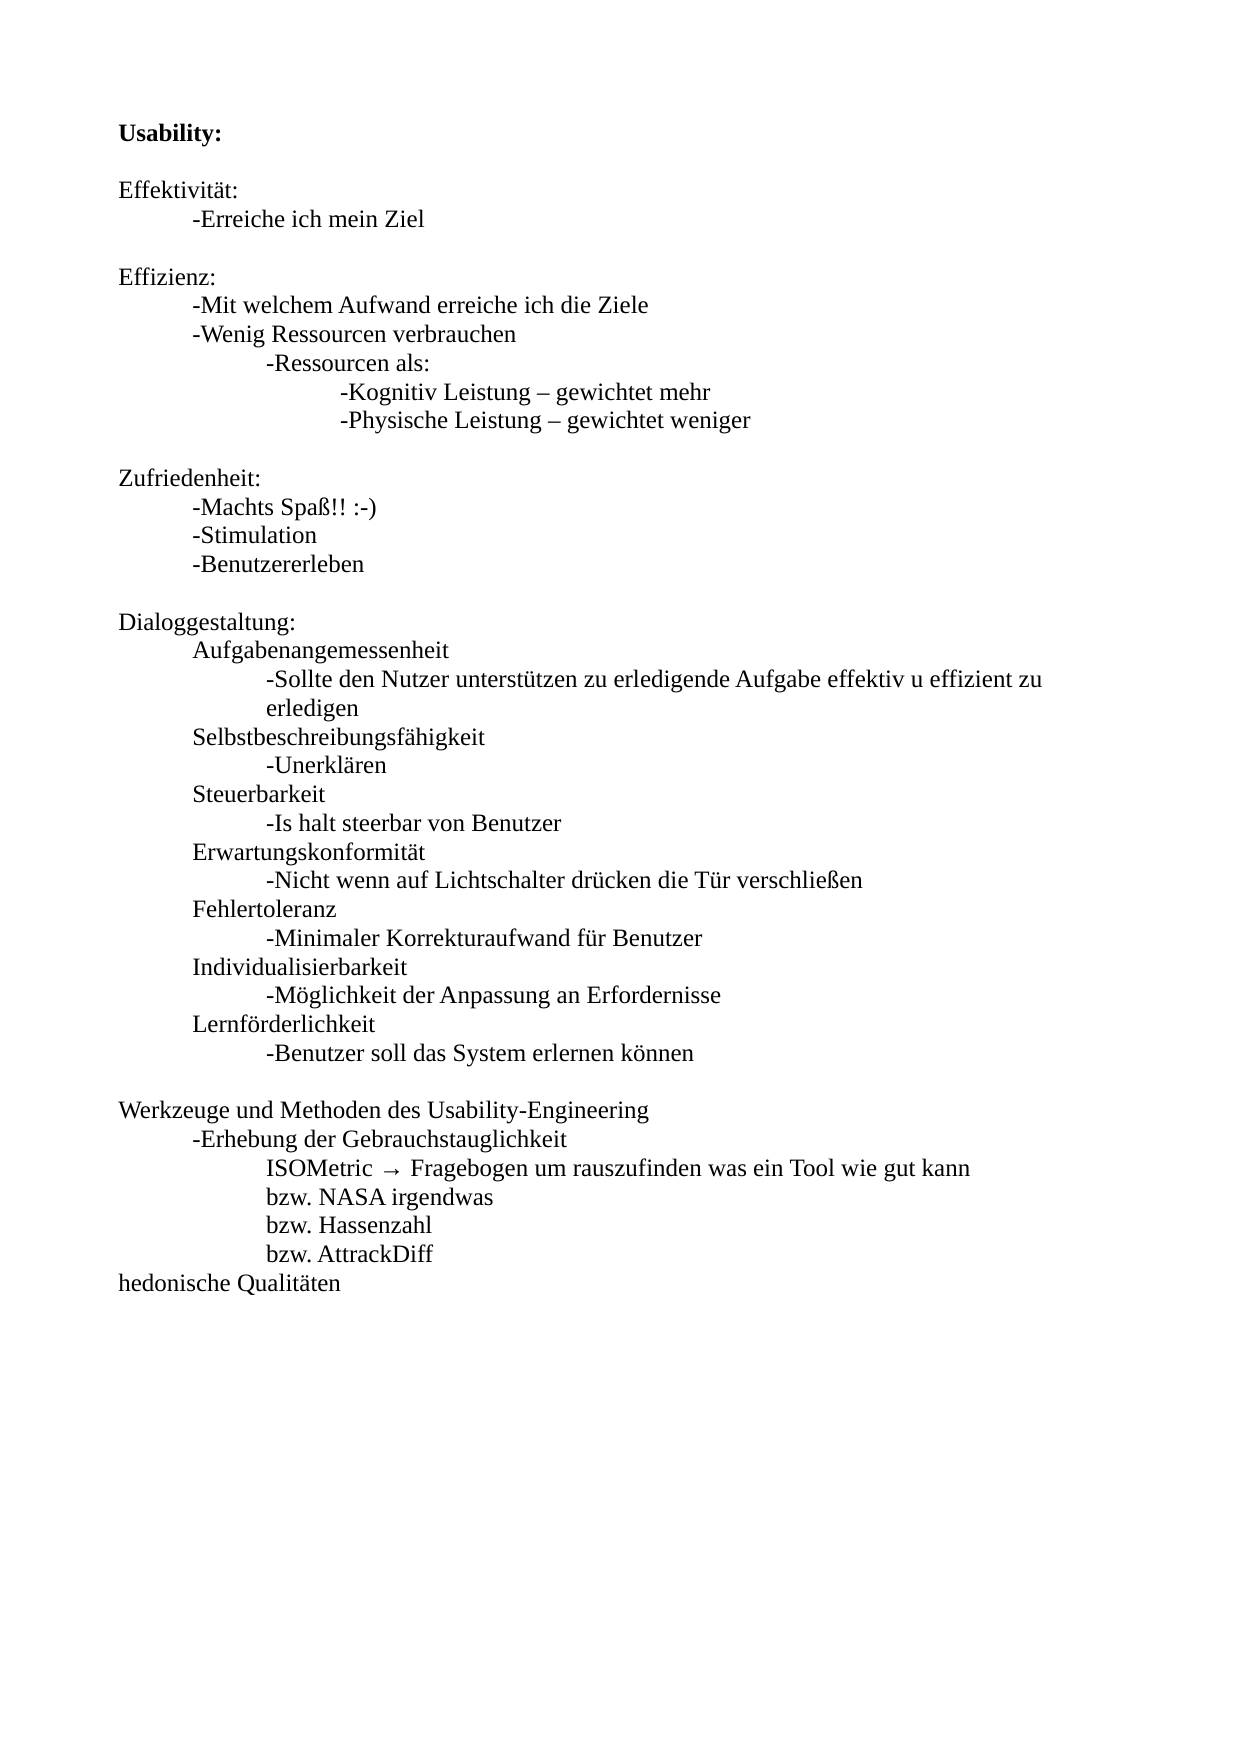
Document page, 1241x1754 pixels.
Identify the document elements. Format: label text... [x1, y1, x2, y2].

text -Sollte den Nutzer unterstützen zu erledigende Aufgabe effektiv u effizient zu erledigen [118, 664, 1122, 722]
text Selbstbeschreibungsfähigkeit [118, 722, 1122, 751]
text -Wenig Ressourcen verbrauchen [118, 319, 1122, 348]
text Usability: [118, 118, 1122, 147]
text Erwartungskonformität [118, 837, 1122, 866]
text Effizienz: [118, 262, 1122, 291]
text bzw. Hassenzahl [118, 1211, 1122, 1239]
text Lernförderlichkeit [118, 1009, 1122, 1038]
text -Mit welchem Aufwand erreiche ich die Ziele [118, 291, 1122, 319]
text hedonische Qualitäten [118, 1268, 1122, 1297]
text -Unerklären [118, 751, 1122, 779]
text bzw. AttrackDiff [118, 1239, 1122, 1268]
text ISOMetric → Fragebogen um rauszufinden was ein Tool wie gut kann [118, 1153, 1122, 1182]
text -Stimulation [118, 521, 1122, 549]
text -Is halt steerbar von Benutzer [118, 808, 1122, 837]
text -Benutzer soll das System erlernen können [118, 1038, 1122, 1067]
text Effektivität: [118, 176, 1122, 204]
text Zufriedenheit: [118, 463, 1122, 492]
text -Machts Spaß!! :-) [118, 492, 1122, 521]
text -Benutzererleben [118, 549, 1122, 578]
text Steuerbarkeit [118, 779, 1122, 808]
text Aufgabenangemessenheit [118, 636, 1122, 664]
text -Physische Leistung – gewichtet weniger [118, 406, 1122, 434]
text Fehlertoleranz [118, 894, 1122, 923]
text -Möglichkeit der Anpassung an Erfordernisse [118, 981, 1122, 1009]
text -Erreiche ich mein Ziel [118, 204, 1122, 233]
text -Ressourcen als: [118, 348, 1122, 377]
text bzw. NASA irgendwas [118, 1182, 1122, 1211]
text Werkzeuge und Methoden des Usability-Engineering [118, 1096, 1122, 1124]
text -Minimaler Korrekturaufwand für Benutzer [118, 923, 1122, 952]
text -Kognitiv Leistung – gewichtet mehr [118, 377, 1122, 406]
text -Nicht wenn auf Lichtschalter drücken die Tür verschließen [118, 866, 1122, 894]
text -Erhebung der Gebrauchstauglichkeit [118, 1124, 1122, 1153]
text Individualisierbarkeit [118, 952, 1122, 981]
text Dialoggestaltung: [118, 607, 1122, 636]
